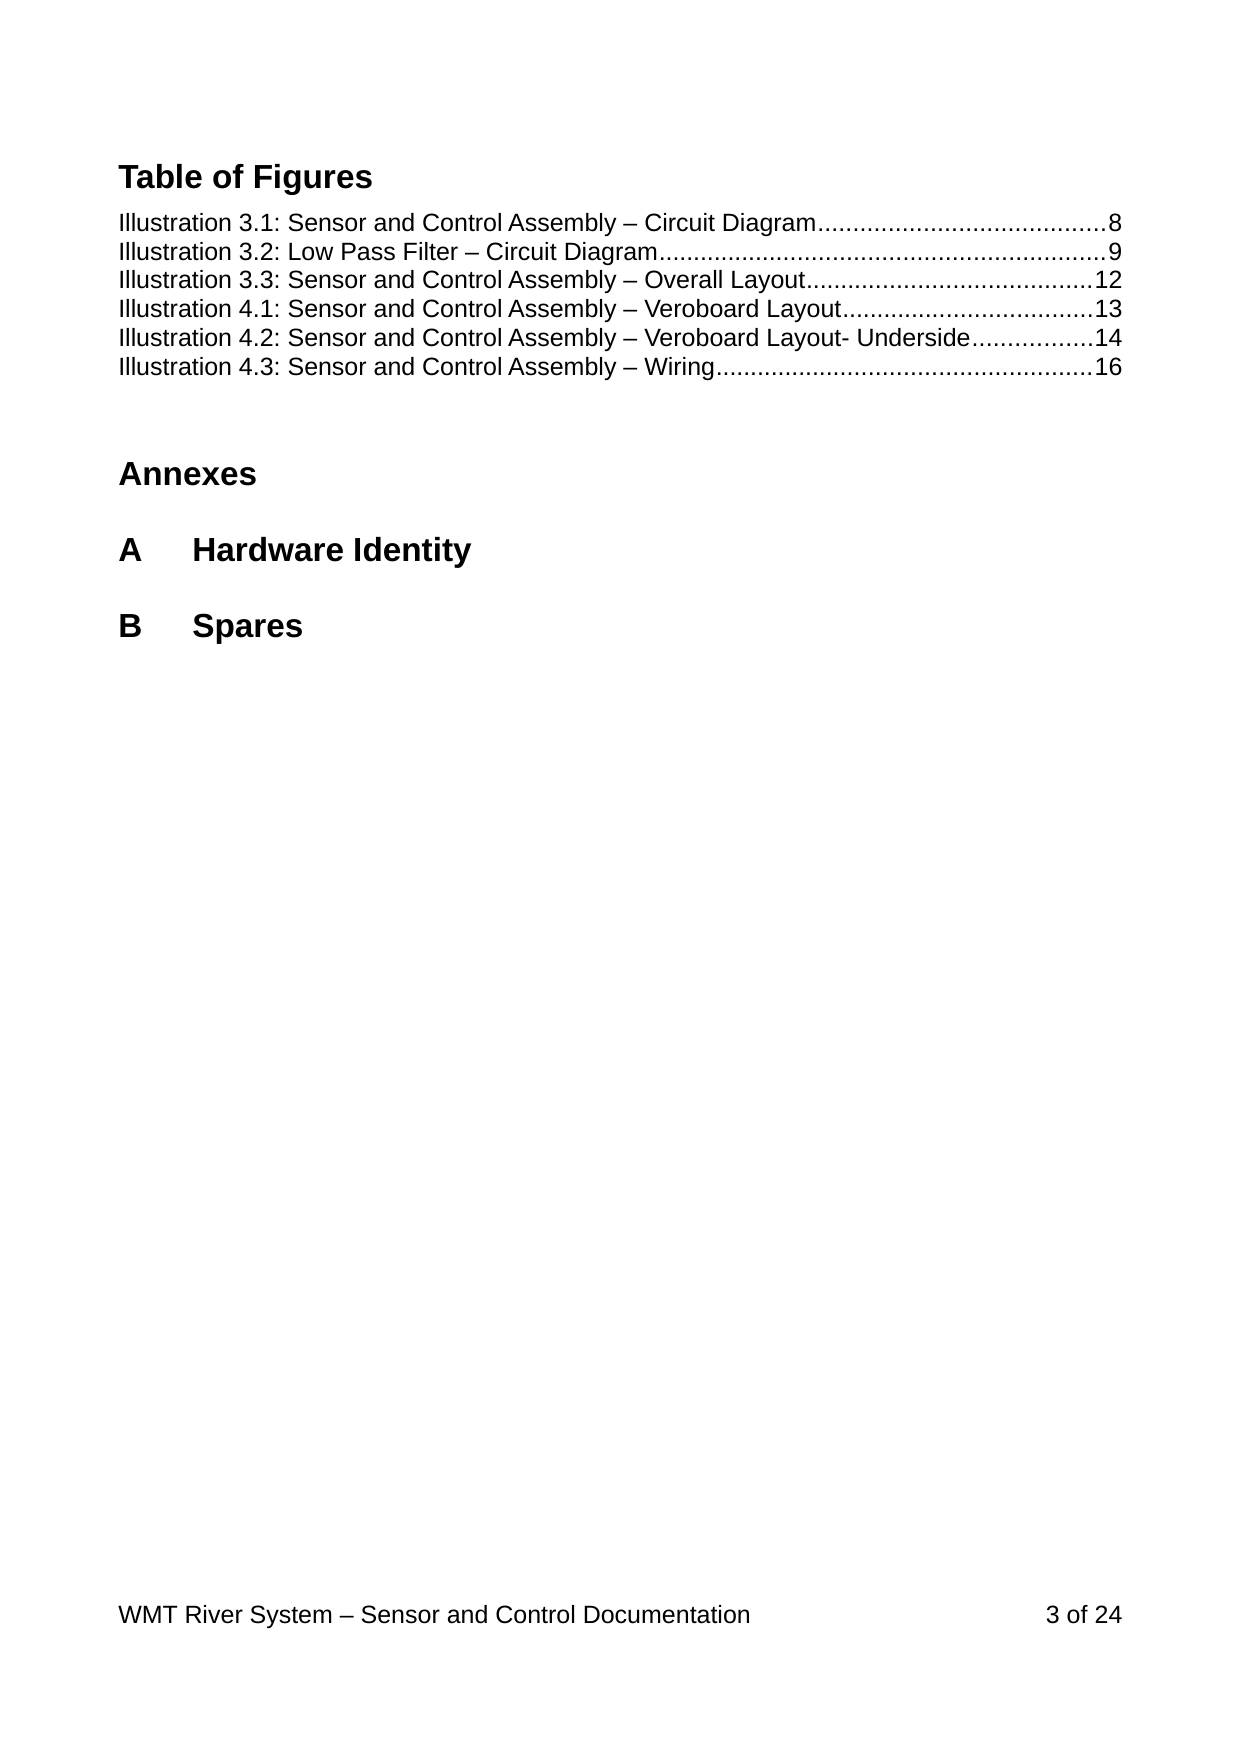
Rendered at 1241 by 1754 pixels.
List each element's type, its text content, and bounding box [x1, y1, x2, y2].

text Illustration 4.3: Sensor and Control Assembly – Wiring 16 [118, 351, 1122, 380]
subtitle Annexes [118, 454, 1122, 493]
text Illustration 3.1: Sensor and Control Assembly – Circuit Diagram 8 [118, 208, 1122, 236]
text Illustration 3.2: Low Pass Filter – Circuit Diagram 9 [118, 236, 1122, 265]
subtitle A Hardware Identity [118, 530, 1122, 569]
subtitle B Spares [118, 606, 1122, 644]
text Illustration 4.1: Sensor and Control Assembly – Veroboard Layout 13 [118, 294, 1122, 323]
text Illustration 3.3: Sensor and Control Assembly – Overall Layout 12 [118, 265, 1122, 294]
subtitle Table of Figures [118, 157, 1122, 195]
text Illustration 4.2: Sensor and Control Assembly – Veroboard Layout- Underside 14 [118, 323, 1122, 351]
